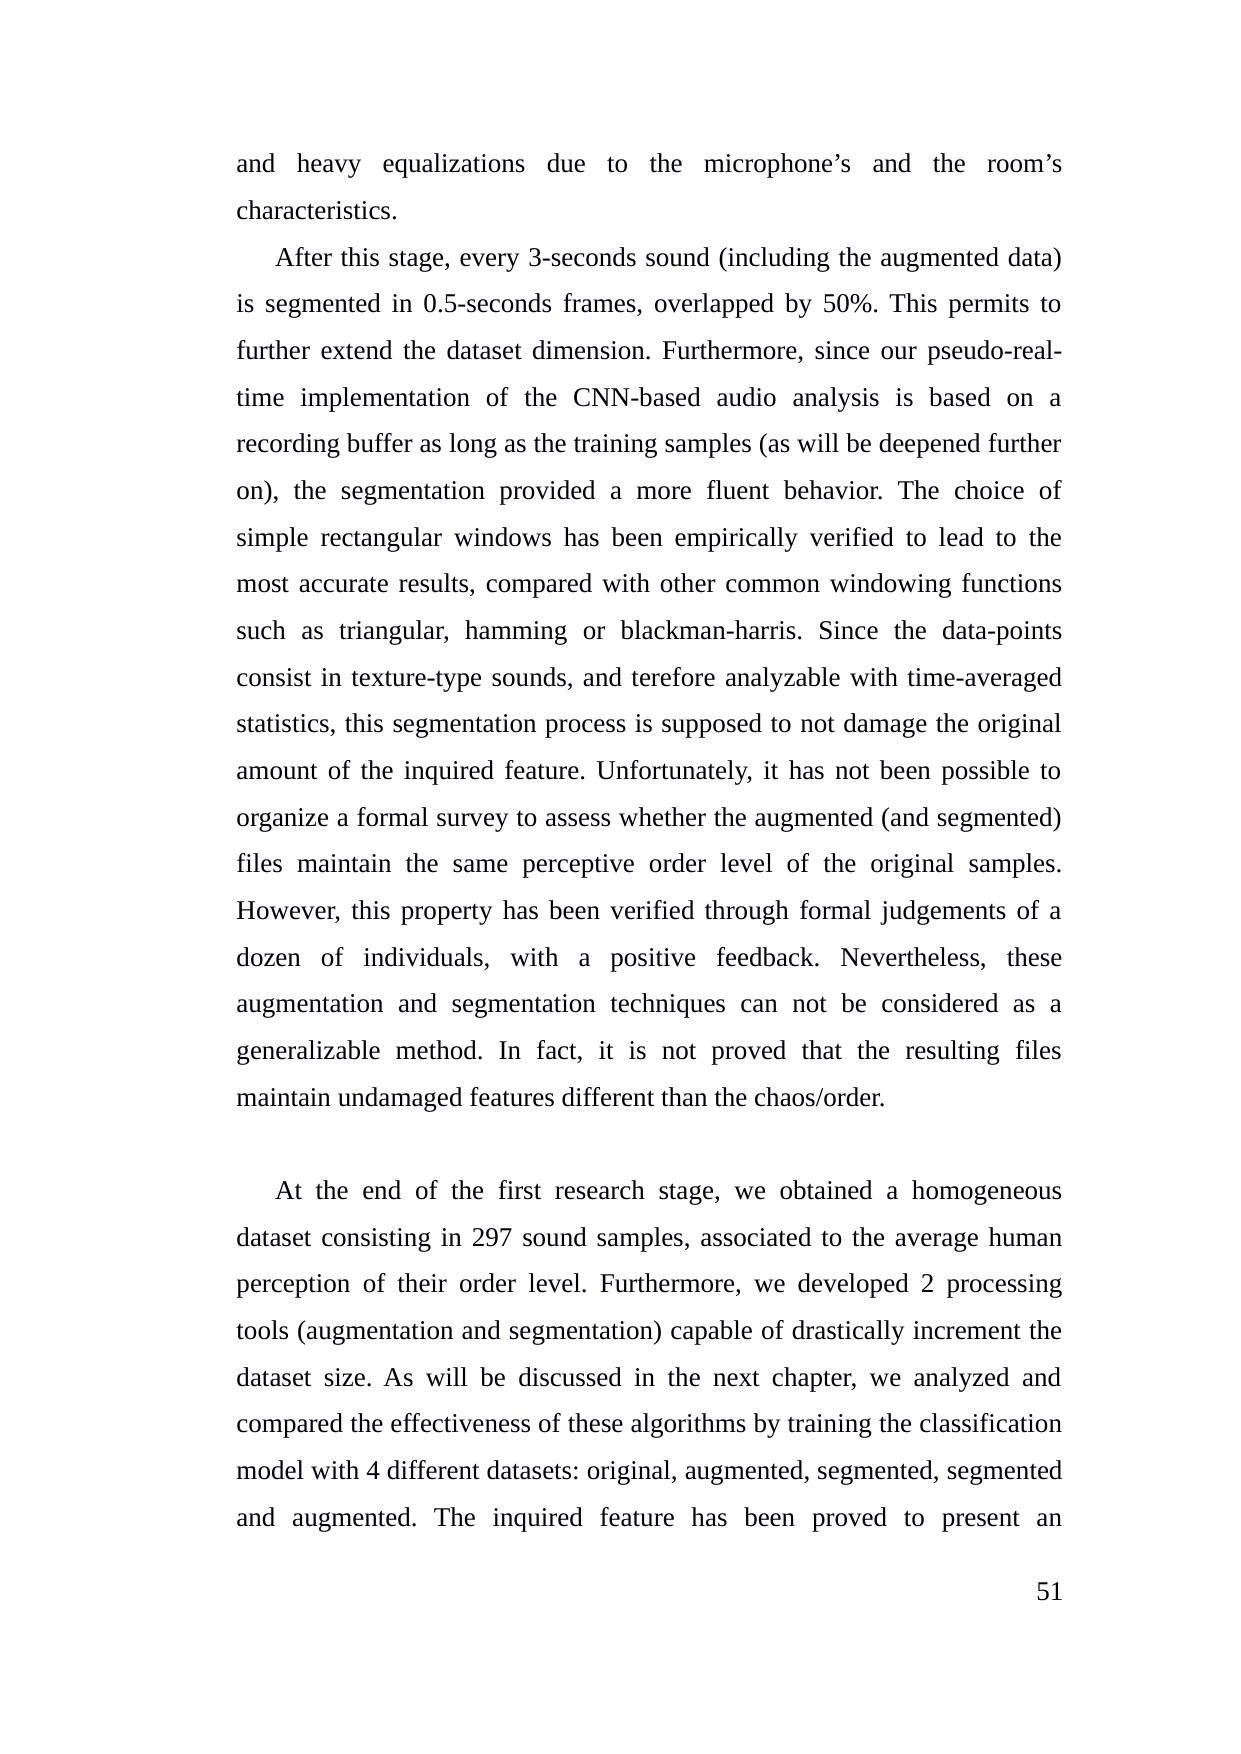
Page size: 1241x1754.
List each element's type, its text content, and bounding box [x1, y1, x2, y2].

text After this stage, every 3-seconds sound (including the augmented data) is segmented in 0.5-seconds frames, overlapped by 50%. This permits to further extend the dataset dimension. Furthermore, since our pseudo-real-time implementation of the CNN-based audio analysis is based on a recording buffer as long as the training samples (as will be deepened further on), the segmentation provided a more fluent behavior. The choice of simple rectangular windows has been empirically verified to lead to the most accurate results, compared with other common windowing functions such as triangular, hamming or blackman-harris. Since the data-points consist in texture-type sounds, and terefore analyzable with time-averaged statistics, this segmentation process is supposed to not damage the original amount of the inquired feature. Unfortunately, it has not been possible to organize a formal survey to assess whether the augmented (and segmented) files maintain the same perceptive order level of the original samples. However, this property has been verified through formal judgements of a dozen of individuals, with a positive feedback. Nevertheless, these augmentation and segmentation techniques can not be considered as a generalizable method. In fact, it is not proved that the resulting files maintain undamaged features different than the chaos/order. [236, 241, 1063, 1112]
text At the end of the first research stage, we obtained a homogeneous dataset consisting in 297 sound samples, associated to the average human perception of their order level. Furthermore, we developed 2 processing tools (augmentation and segmentation) capable of drastically increment the dataset size. As will be discussed in the next chapter, we analyzed and compared the effectiveness of these algorithms by training the classification model with 4 different datasets: original, augmented, segmented, segmented and augmented. The inquired feature has been proved to present an [236, 1174, 1063, 1532]
text and heavy equalizations due to the microphone’s and the room’s characteristics. [236, 148, 1063, 225]
